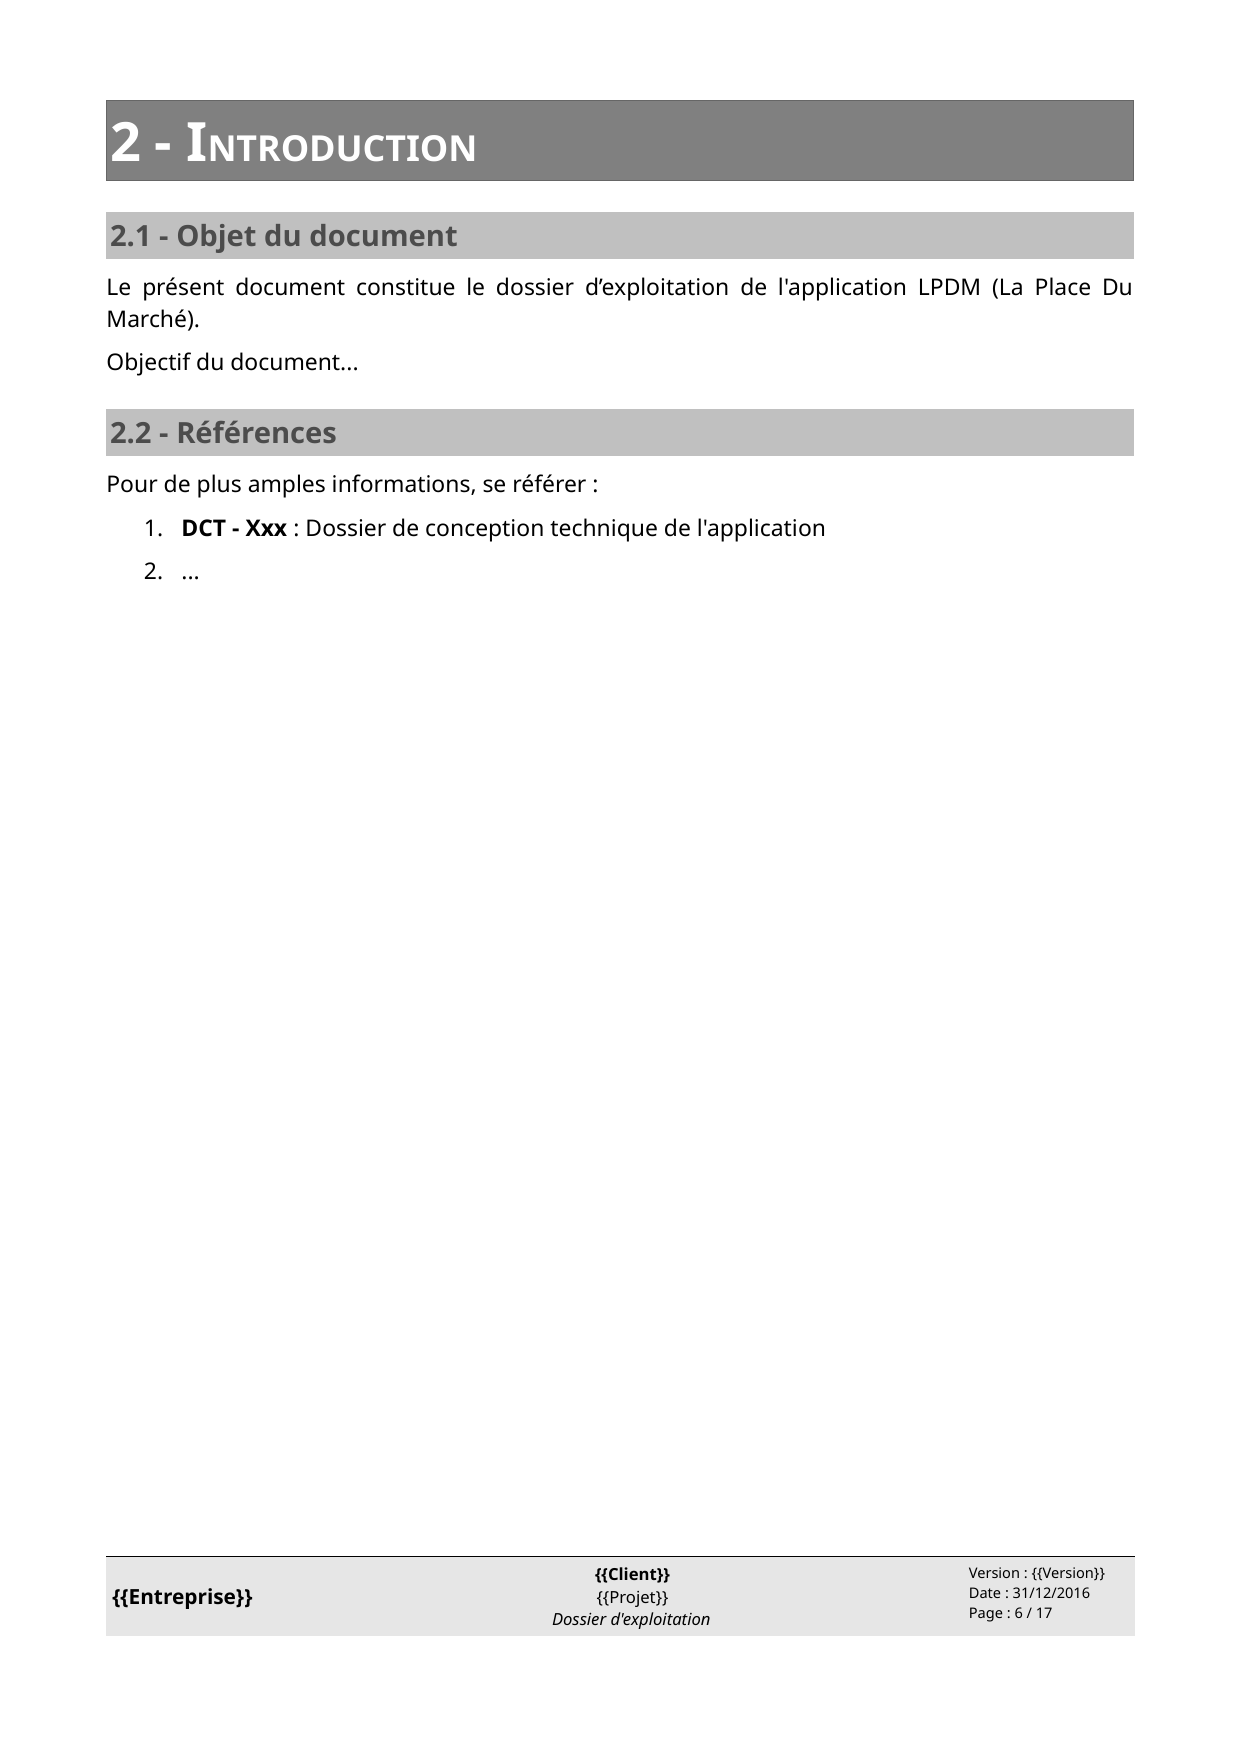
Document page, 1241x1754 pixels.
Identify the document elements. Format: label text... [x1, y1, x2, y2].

text Pour de plus amples informations, se référer : [106, 468, 1134, 499]
subtitle Objet du document [107, 213, 1133, 258]
text Objectif du document... [106, 346, 1134, 377]
subtitle Références [107, 410, 1133, 455]
subtitle Introduction [107, 101, 1133, 180]
text Le présent document constitue le dossier d’exploitation de l'application LPDM (La Place Du Marché). [106, 271, 1134, 334]
list ... [144, 555, 1134, 587]
list DCT - Xxx : Dossier de conception technique de l'application [144, 512, 1134, 543]
